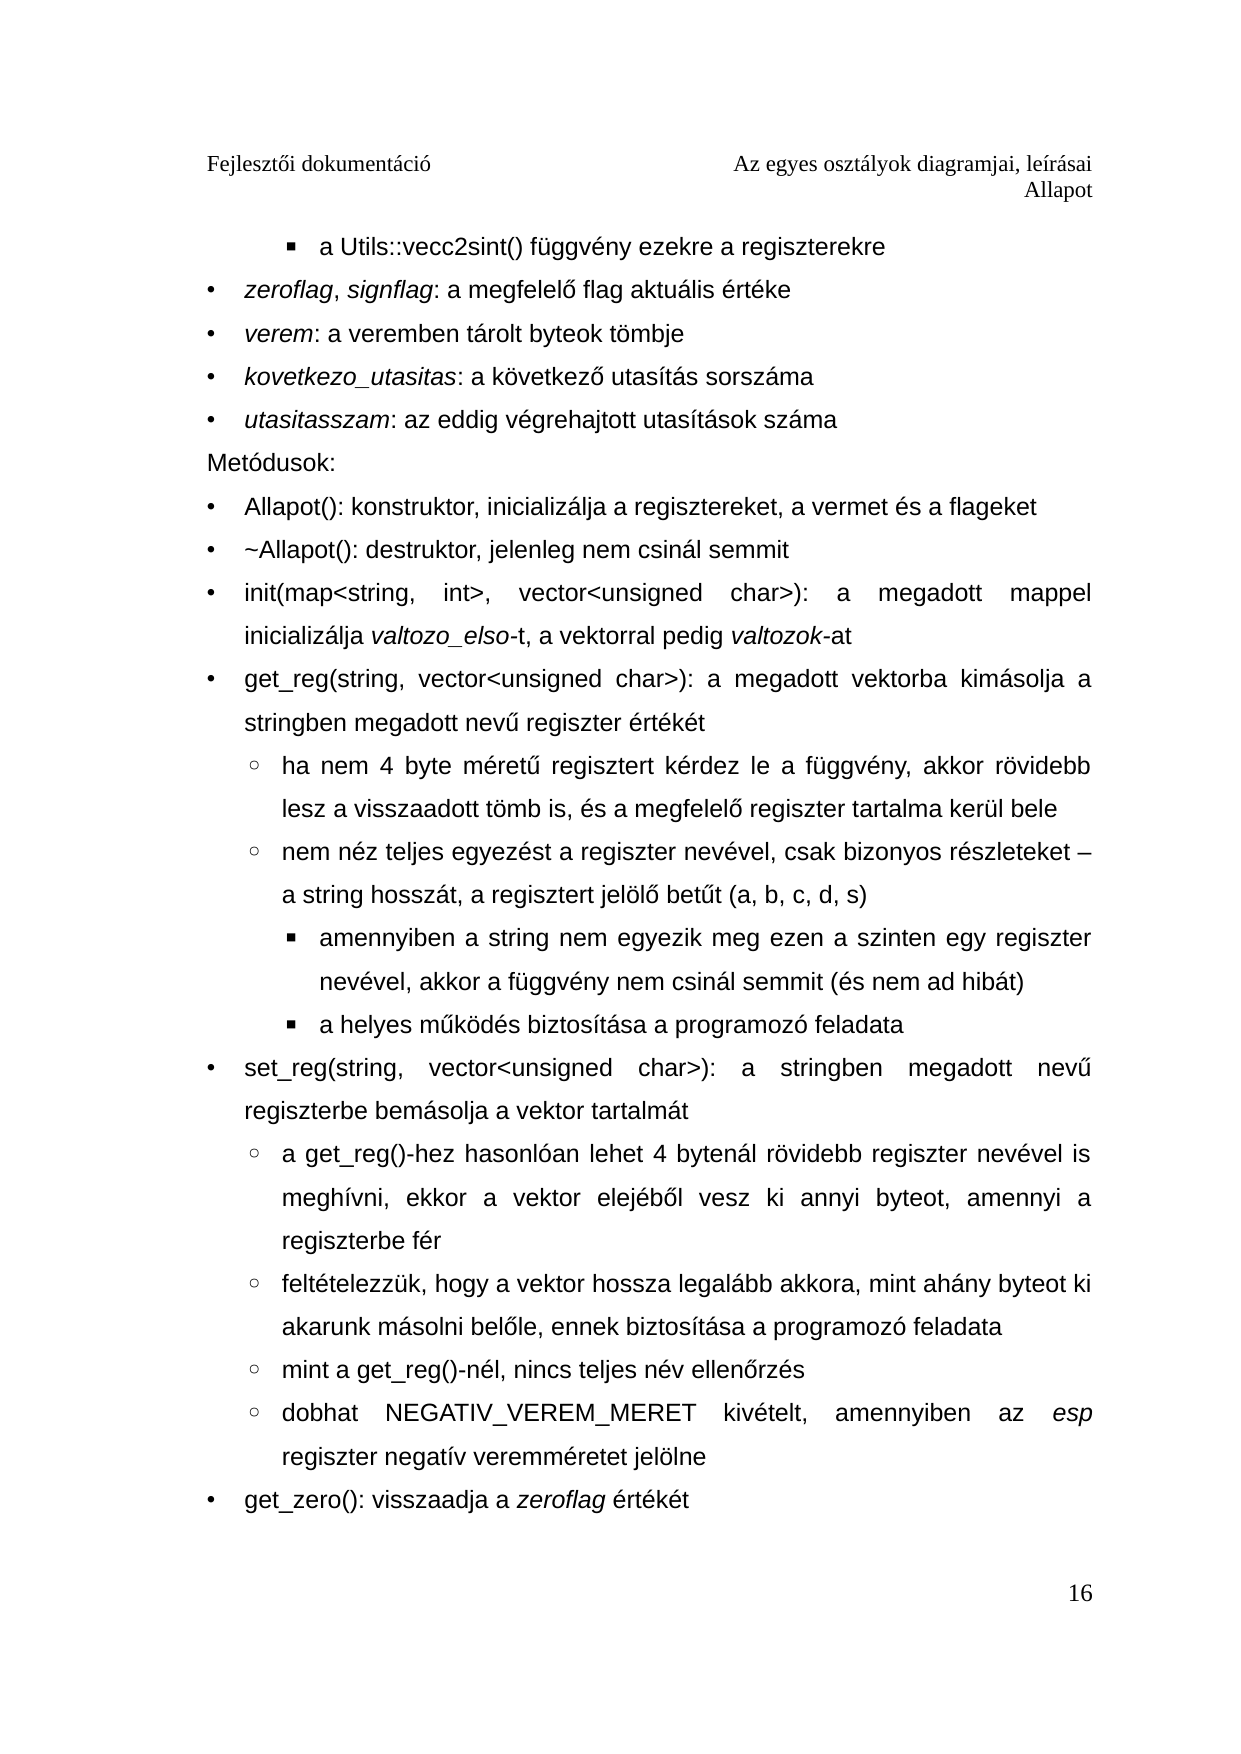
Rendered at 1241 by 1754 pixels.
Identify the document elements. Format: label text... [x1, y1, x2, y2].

list get_reg(string, vector<unsigned char>): a megadott vektorba kimásolja a stringben megadott nevű regiszter értékét [207, 664, 1093, 736]
list verem: a veremben tárolt byteok tömbje [207, 319, 1093, 347]
list utasitasszam: az eddig végrehajtott utasítások száma [207, 405, 1093, 434]
list a get_reg()-hez hasonlóan lehet 4 bytenál rövidebb regiszter nevével is meghívni, ekkor a vektor elejéből vesz ki annyi byteot, amennyi a regiszterbe fér [244, 1139, 1093, 1254]
list a Utils::vecc2sint() függvény ezekre a regiszterekre [282, 232, 1093, 261]
list a helyes működés biztosítása a programozó feladata [282, 1010, 1093, 1038]
list amennyiben a string nem egyezik meg ezen a szinten egy regiszter nevével, akkor a függvény nem csinál semmit (és nem ad hibát) [282, 923, 1093, 995]
list ~Allapot(): destruktor, jelenleg nem csinál semmit [207, 535, 1093, 563]
list set_reg(string, vector<unsigned char>): a stringben megadott nevű regiszterbe bemásolja a vektor tartalmát [207, 1053, 1093, 1125]
list zeroflag, signflag: a megfelelő flag aktuális értéke [207, 275, 1093, 304]
list feltételezzük, hogy a vektor hossza legalább akkora, mint ahány byteot ki akarunk másolni belőle, ennek biztosítása a programozó feladata [244, 1269, 1093, 1341]
list Allapot(): konstruktor, inicializálja a regisztereket, a vermet és a flageket [207, 491, 1093, 520]
list dobhat NEGATIV_VEREM_MERET kivételt, amennyiben az esp regiszter negatív veremméretet jelölne [244, 1398, 1093, 1470]
list init(map<string, int>, vector<unsigned char>): a megadott mappel inicializálja valtozo_elso-t, a vektorral pedig valtozok-at [207, 578, 1093, 650]
list ha nem 4 byte méretű regisztert kérdez le a függvény, akkor rövidebb lesz a visszaadott tömb is, és a megfelelő regiszter tartalma kerül bele [244, 751, 1093, 823]
text Metódusok: [207, 448, 1093, 477]
list get_zero(): visszaadja a zeroflag értékét [207, 1485, 1093, 1513]
list nem néz teljes egyezést a regiszter nevével, csak bizonyos részleteket – a string hosszát, a regisztert jelölő betűt (a, b, c, d, s) [244, 837, 1093, 909]
list mint a get_reg()-nél, nincs teljes név ellenőrzés [244, 1355, 1093, 1384]
list kovetkezo_utasitas: a következő utasítás sorszáma [207, 362, 1093, 391]
